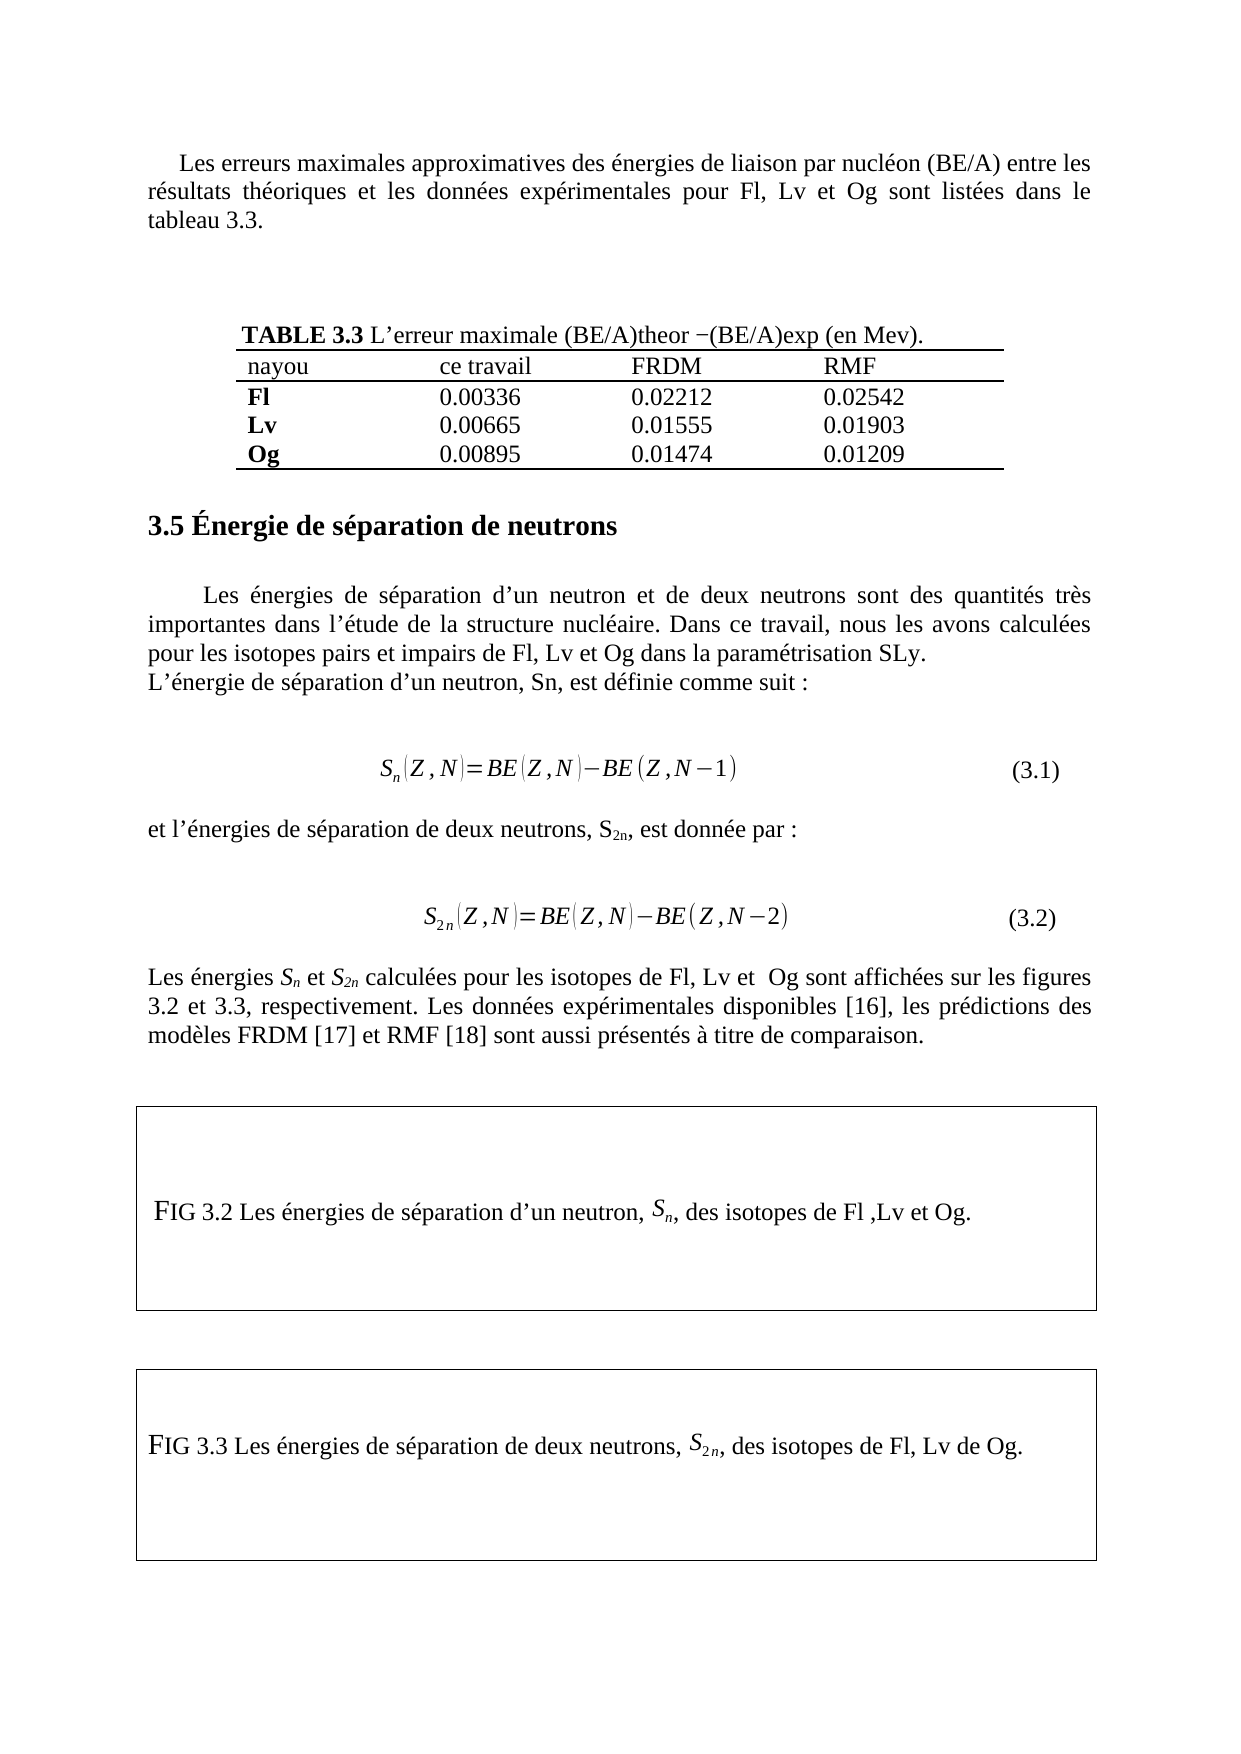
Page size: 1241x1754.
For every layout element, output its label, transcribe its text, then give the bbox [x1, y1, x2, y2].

table_cell 0.00895 [428, 439, 620, 468]
text (3.2) [148, 901, 1093, 933]
table_cell Fl [236, 382, 428, 411]
table_header ce travail [428, 351, 620, 380]
text (3.1) [148, 753, 1093, 786]
table_cell 0.01903 [812, 411, 1004, 439]
table_header nayou [236, 351, 428, 380]
table_cell 0.00336 [428, 382, 620, 411]
table_cell Og [236, 439, 428, 468]
text Les erreurs maximales approximatives des énergies de liaison par nucléon (BE/A) entre les résultats théoriques et les données expérimentales pour Fl, Lv et Og sont listées dans le tableau 3.3. [148, 148, 1093, 234]
table_cell 0.02542 [812, 382, 1004, 411]
table_cell 0.01474 [620, 439, 812, 468]
text L’énergie de séparation d’un neutron, Sn, est définie comme suit : [148, 667, 1093, 695]
text et l’énergies de séparation de deux neutrons, S2n, est donnée par : [148, 814, 1093, 843]
table_cell 0.02212 [620, 382, 812, 411]
table_cell Lv [236, 411, 428, 439]
text Les énergies Sn et S2n calculées pour les isotopes de Fl, Lv et Og sont affichées sur les figures 3.2 et 3.3, respectivement. Les données expérimentales disponibles [16], les prédictions des modèles FRDM [17] et RMF [18] sont aussi présentés à titre de comparaison. [148, 962, 1093, 1048]
table_header FRDM [620, 351, 812, 380]
table_cell 0.01209 [812, 439, 1004, 468]
text TABLE 3.3 L’erreur maximale (BE/A)theor −(BE/A)exp (en Mev). [148, 320, 1093, 349]
table_cell 0.00665 [428, 411, 620, 439]
text Les énergies de séparation d’un neutron et de deux neutrons sont des quantités très importantes dans l’étude de la structure nucléaire. Dans ce travail, nous les avons calculées pour les isotopes pairs et impairs de Fl, Lv et Og dans la paramétrisation SLy. [148, 580, 1093, 667]
table_cell 0.01555 [620, 411, 812, 439]
text 3.5 Énergie de séparation de neutrons [148, 508, 1093, 542]
table_header FIG 3.3 Les énergies de séparation de deux neutrons, , des isotopes de Fl, Lv de Og. [137, 1370, 1096, 1559]
table_header FIG 3.2 Les énergies de séparation d’un neutron, , des isotopes de Fl ,Lv et Og. [137, 1107, 1096, 1310]
table_header RMF [812, 351, 1004, 380]
